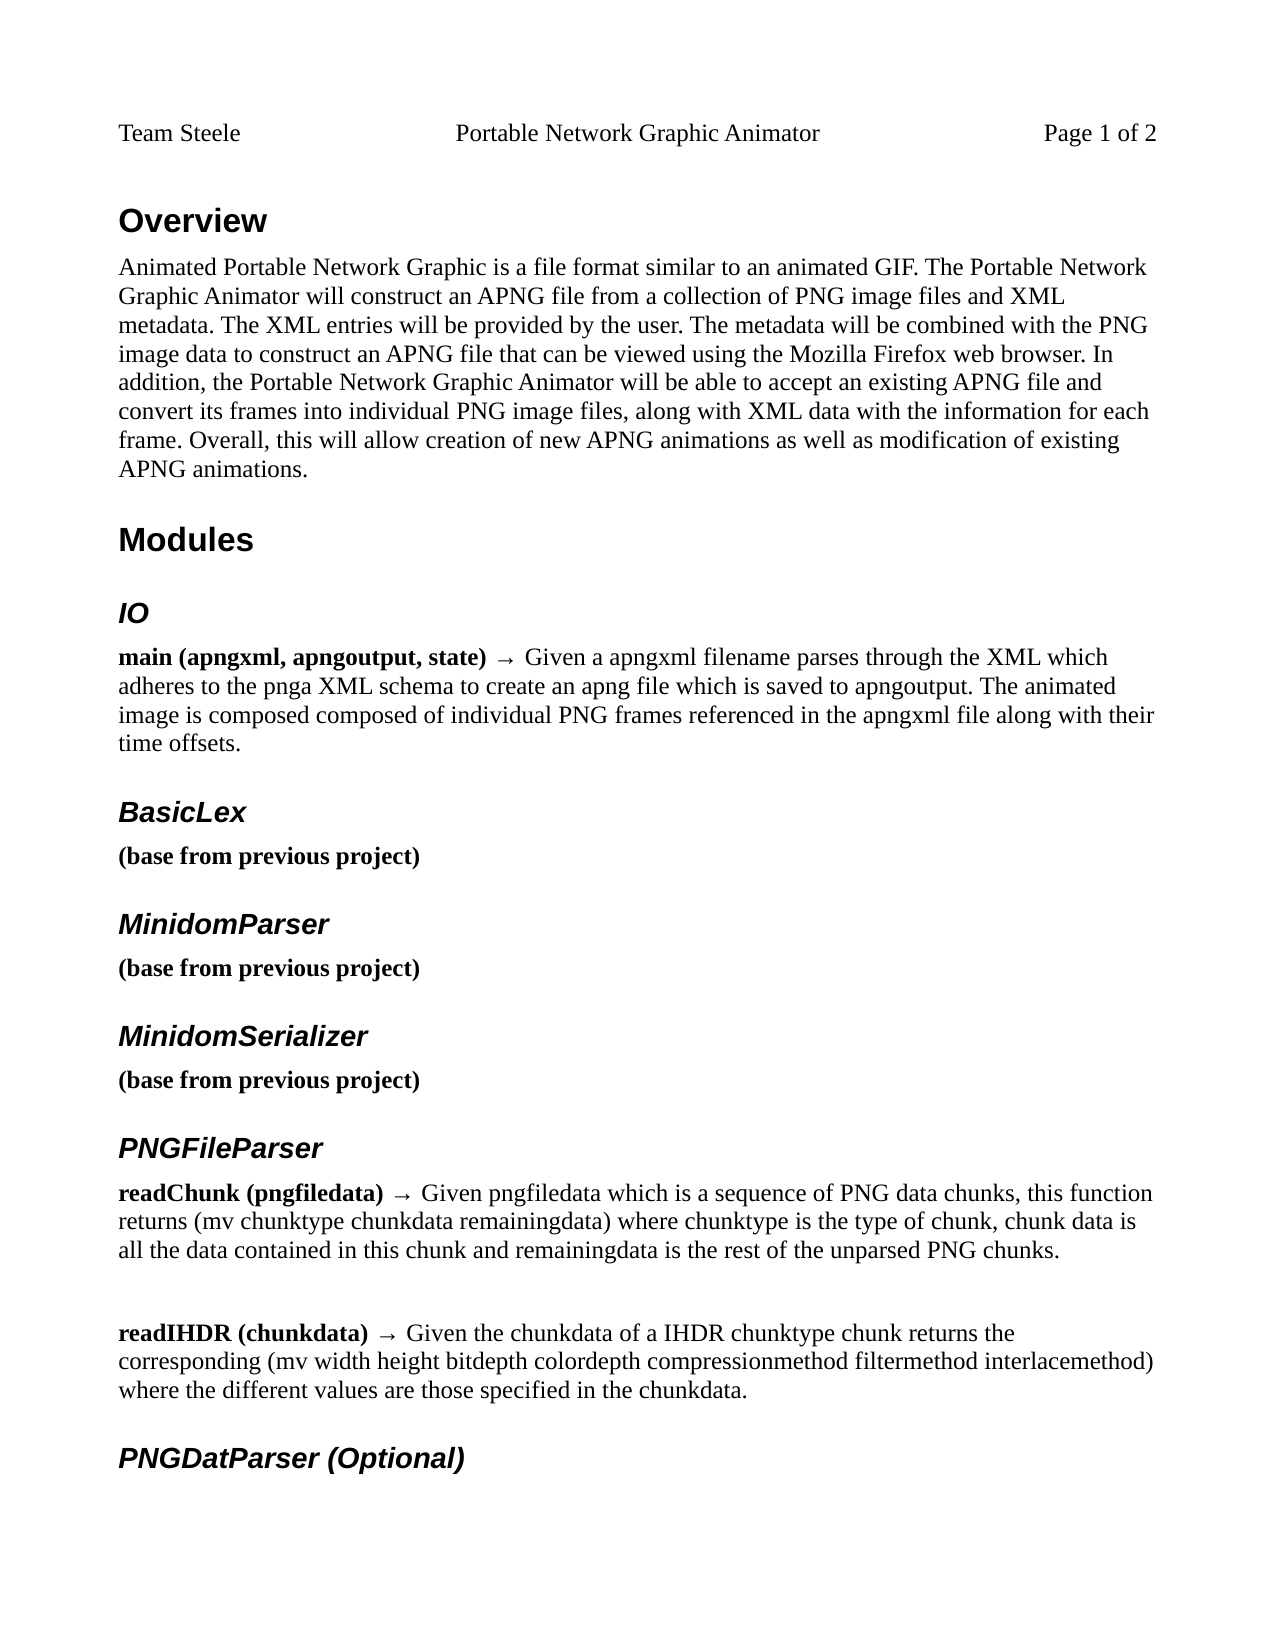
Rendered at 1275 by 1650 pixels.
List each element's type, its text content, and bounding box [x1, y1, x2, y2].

text readIHDR (chunkdata) → Given the chunkdata of a IHDR chunktype chunk returns the corresponding (mv width height bitdepth colordepth compressionmethod filtermethod interlacemethod) where the different values are those specified in the chunkdata. [118, 1318, 1157, 1404]
subtitle IO [118, 596, 1157, 630]
text Animated Portable Network Graphic is a file format similar to an animated GIF. The Portable Network Graphic Animator will construct an APNG file from a collection of PNG image files and XML metadata. The XML entries will be provided by the user. The metadata will be combined with the PNG image data to construct an APNG file that can be viewed using the Mozilla Firefox web browser. In addition, the Portable Network Graphic Animator will be able to accept an existing APNG file and convert its frames into individual PNG image files, along with XML data with the information for each frame. Overall, this will allow creation of new APNG animations as well as modification of existing APNG animations. [118, 252, 1157, 482]
subtitle Modules [118, 520, 1157, 559]
text (base from previous project) [118, 1065, 1157, 1094]
subtitle Overview [118, 201, 1157, 240]
subtitle PNGDatParser (Optional) [118, 1441, 1157, 1475]
subtitle MinidomSerializer [118, 1019, 1157, 1053]
text (base from previous project) [118, 841, 1157, 869]
subtitle PNGFileParser [118, 1132, 1157, 1165]
text readChunk (pngfiledata) → Given pngfiledata which is a sequence of PNG data chunks, this function returns (mv chunktype chunkdata remainingdata) where chunktype is the type of chunk, chunk data is all the data contained in this chunk and remainingdata is the rest of the unparsed PNG chunks. [118, 1178, 1157, 1264]
subtitle MinidomParser [118, 907, 1157, 941]
text main (apngxml, apngoutput, state) → Given a apngxml filename parses through the XML which adheres to the pnga XML schema to create an apng file which is saved to apngoutput. The animated image is composed composed of individual PNG frames referenced in the apngxml file along with their time offsets. [118, 642, 1157, 757]
subtitle BasicLex [118, 795, 1157, 828]
text (base from previous project) [118, 953, 1157, 982]
